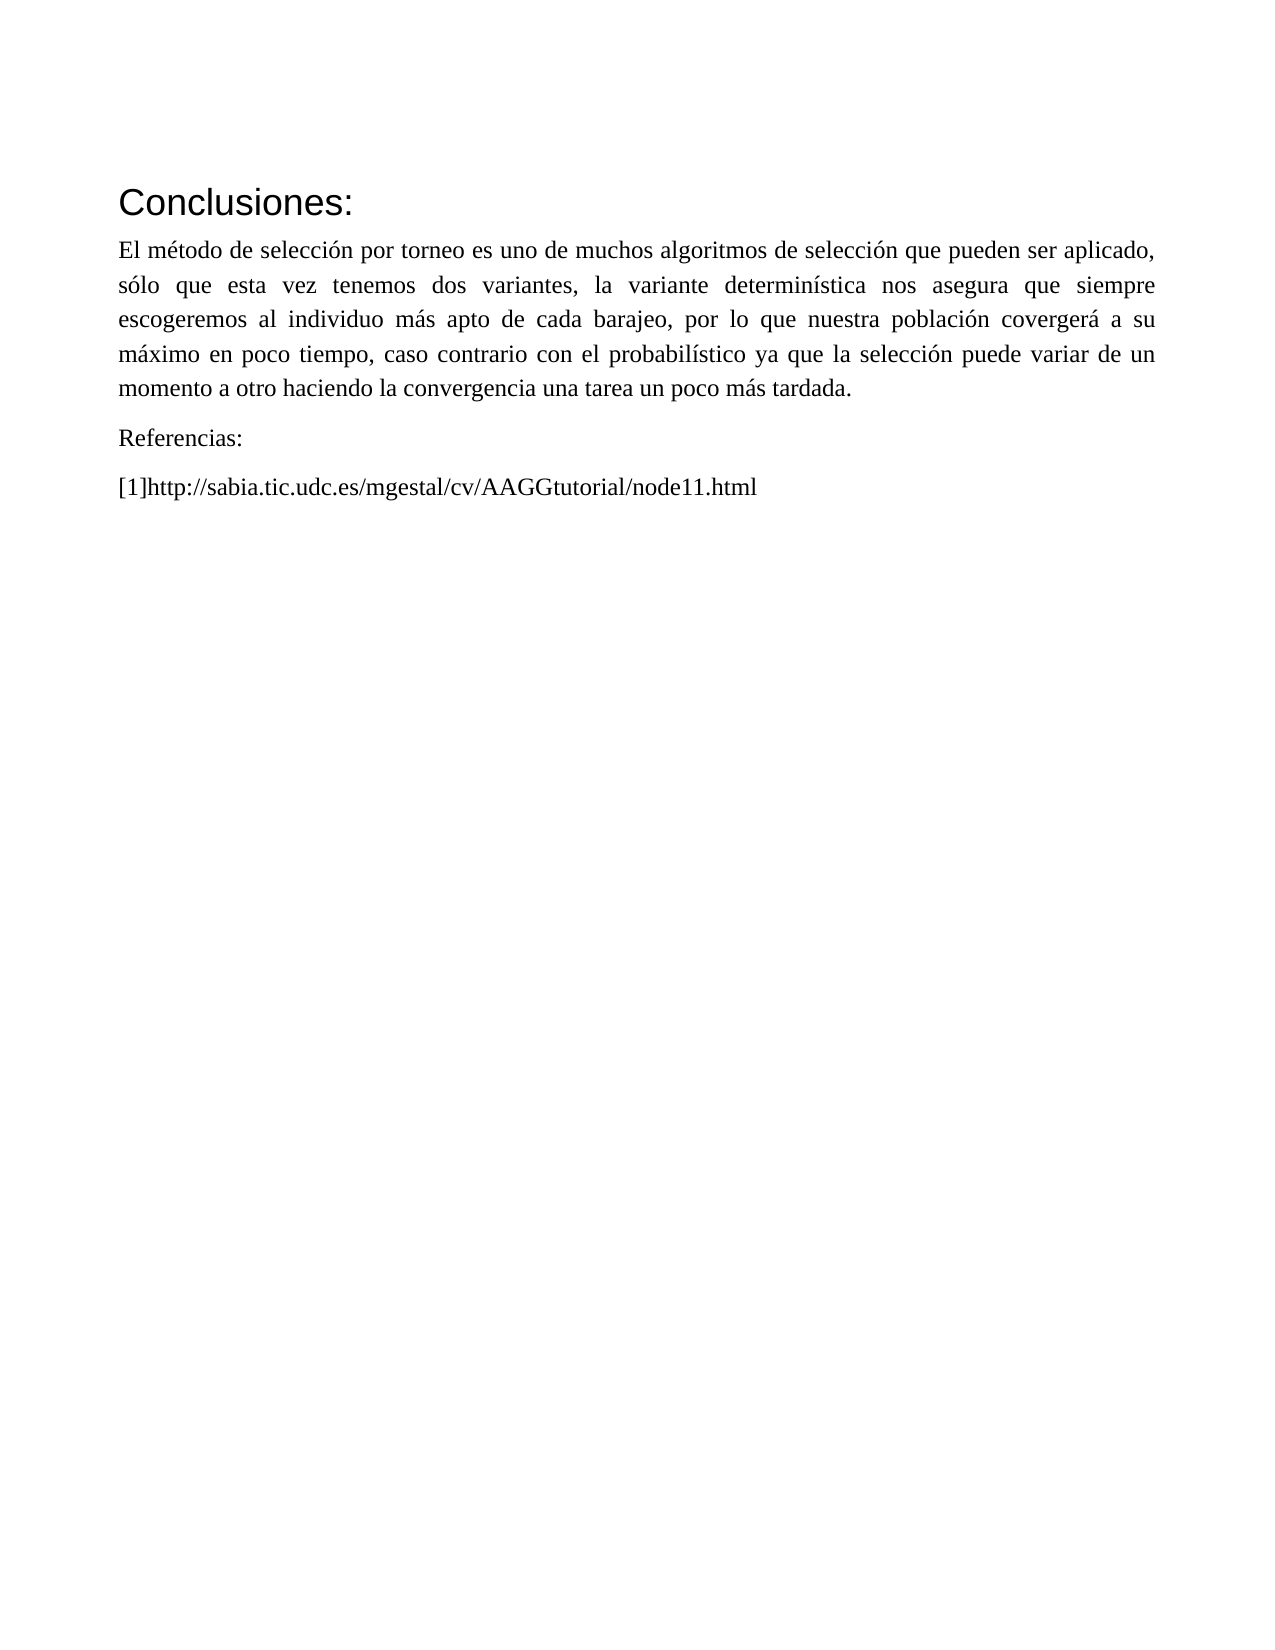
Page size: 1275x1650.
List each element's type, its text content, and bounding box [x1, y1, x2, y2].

text [1]http://sabia.tic.udc.es/mgestal/cv/AAGGtutorial/node11.html [118, 472, 1157, 500]
text El método de selección por torneo es uno de muchos algoritmos de selección que pueden ser aplicado, sólo que esta vez tenemos dos variantes, la variante determinística nos asegura que siempre escogeremos al individuo más apto de cada barajeo, por lo que nuestra población covergerá a su máximo en poco tiempo, caso contrario con el probabilístico ya que la selección puede variar de un momento a otro haciendo la convergencia una tarea un poco más tardada. [118, 236, 1157, 402]
subtitle Conclusiones: [118, 180, 1157, 223]
text Referencias: [118, 423, 1157, 451]
